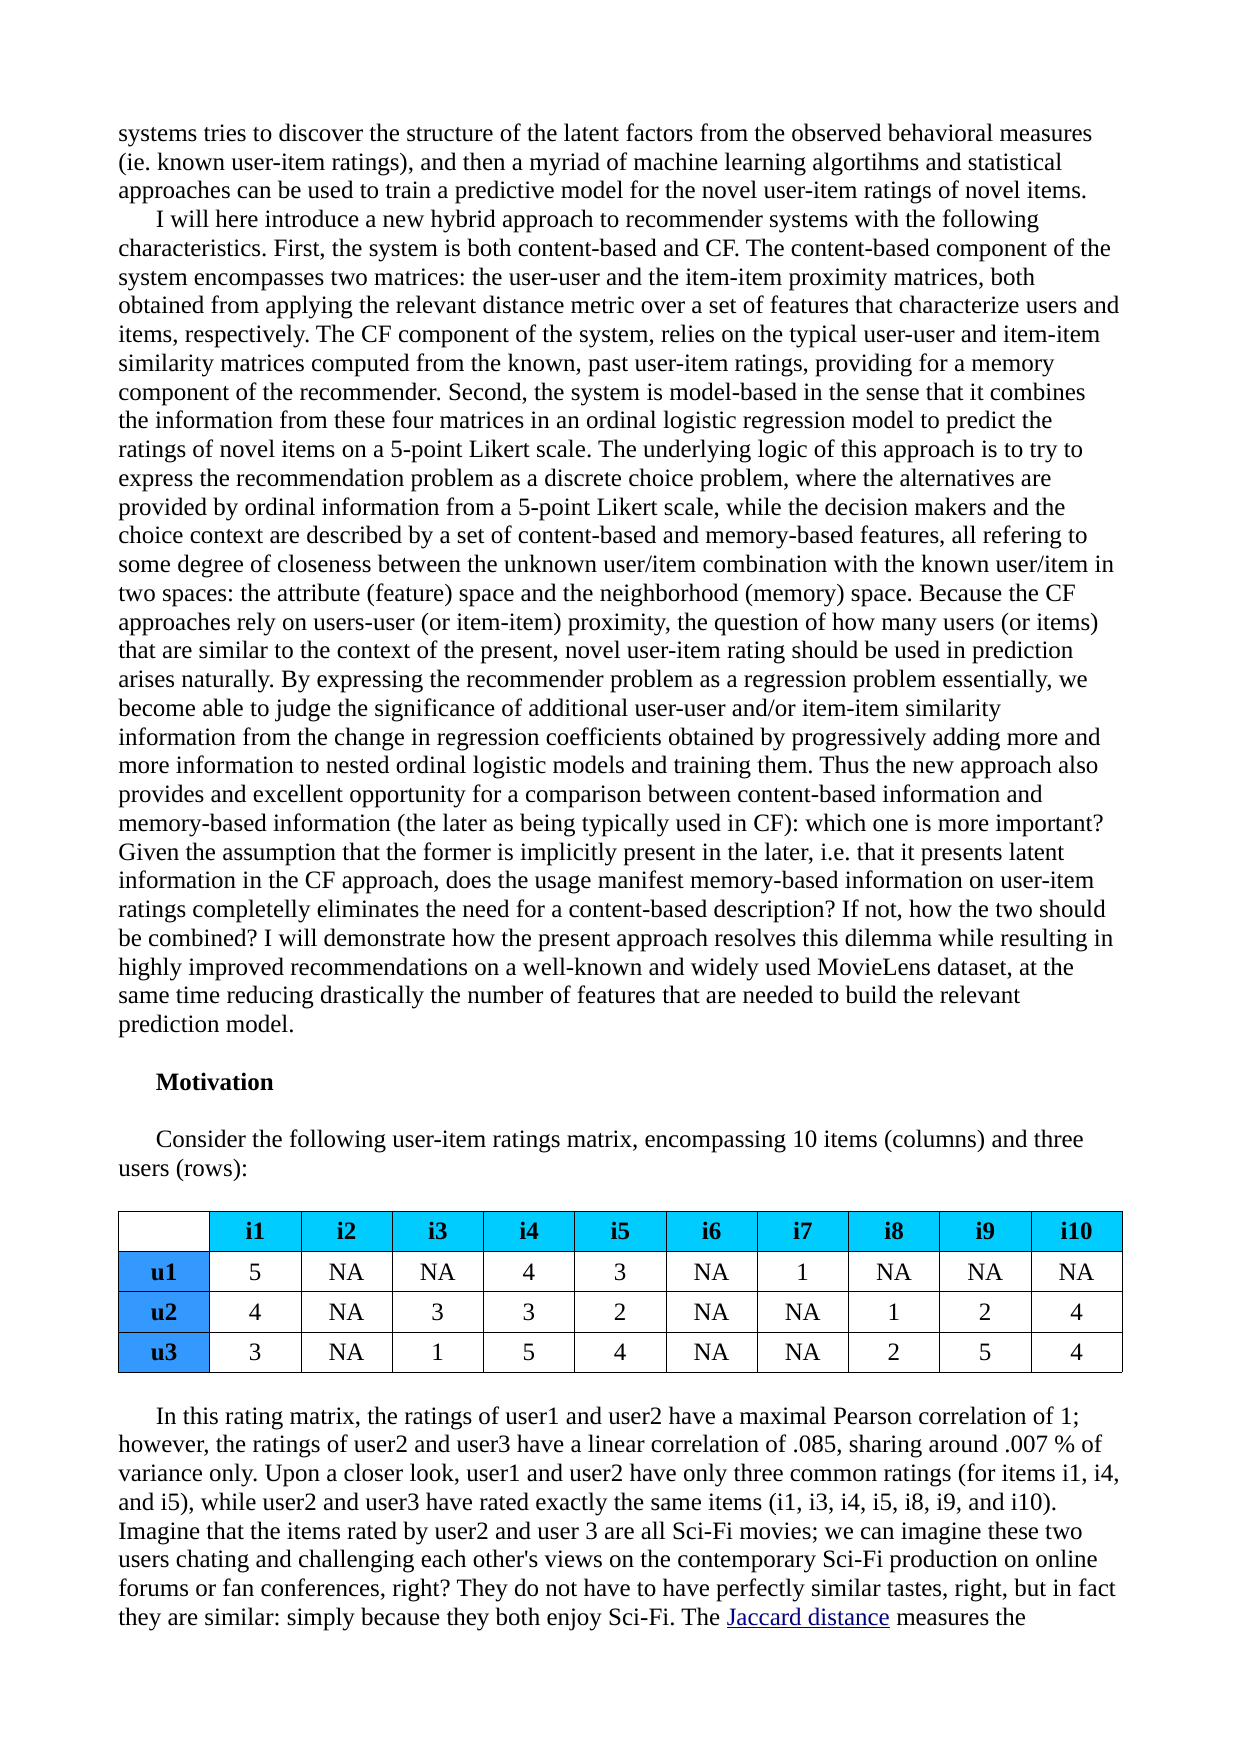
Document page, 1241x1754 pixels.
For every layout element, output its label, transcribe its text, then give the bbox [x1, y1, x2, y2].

text In this rating matrix, the ratings of user1 and user2 have a maximal Pearson correlation of 1; however, the ratings of user2 and user3 have a linear correlation of .085, sharing around .007 % of variance only. Upon a closer look, user1 and user2 have only three common ratings (for items i1, i4, and i5), while user2 and user3 have rated exactly the same items (i1, i3, i4, i5, i8, i9, and i10). Imagine that the items rated by user2 and user 3 are all Sci-Fi movies; we can imagine these two users chating and challenging each other's views on the contemporary Sci-Fi production on online forums or fan conferences, right? They do not have to have perfectly similar tastes, right, but in fact they are similar: simply because they both enjoy Sci-Fi. The Jaccard distance measures the [118, 1401, 1122, 1631]
table_cell NA [758, 1333, 848, 1372]
table_cell 1 [758, 1252, 848, 1291]
table_header i3 [393, 1212, 483, 1251]
table_cell NA [849, 1252, 939, 1291]
table_header i10 [1032, 1212, 1122, 1251]
table_cell 5 [940, 1333, 1031, 1372]
table_cell 4 [1032, 1292, 1122, 1332]
table_cell 4 [210, 1292, 301, 1332]
table_cell NA [302, 1252, 392, 1291]
table_header [119, 1212, 209, 1251]
table_cell 2 [849, 1333, 939, 1372]
table_header i5 [575, 1212, 666, 1251]
table_cell NA [1032, 1252, 1122, 1291]
table_cell NA [667, 1252, 757, 1291]
table_cell 4 [484, 1252, 574, 1291]
table_cell NA [667, 1333, 757, 1372]
table_header i7 [758, 1212, 848, 1251]
table_cell NA [393, 1252, 483, 1291]
table_header i9 [940, 1212, 1031, 1251]
table_header i4 [484, 1212, 574, 1251]
table_cell NA [302, 1333, 392, 1372]
table_cell u1 [119, 1252, 209, 1291]
table_cell 3 [210, 1333, 301, 1372]
table_cell 2 [575, 1292, 666, 1332]
table_header i8 [849, 1212, 939, 1251]
table_cell 3 [575, 1252, 666, 1291]
table_header i1 [210, 1212, 301, 1251]
table_cell 1 [849, 1292, 939, 1332]
table_cell 3 [484, 1292, 574, 1332]
table_cell NA [667, 1292, 757, 1332]
text Consider the following user-item ratings matrix, encompassing 10 items (columns) and three users (rows): [118, 1124, 1122, 1182]
table_cell u3 [119, 1333, 209, 1372]
table_cell 1 [393, 1333, 483, 1372]
table_cell NA [302, 1292, 392, 1332]
table_cell 3 [393, 1292, 483, 1332]
text I will here introduce a new hybrid approach to recommender systems with the following characteristics. First, the system is both content-based and CF. The content-based component of the system encompasses two matrices: the user-user and the item-item proximity matrices, both obtained from applying the relevant distance metric over a set of features that characterize users and items, respectively. The CF component of the system, relies on the typical user-user and item-item similarity matrices computed from the known, past user-item ratings, providing for a memory component of the recommender. Second, the system is model-based in the sense that it combines the information from these four matrices in an ordinal logistic regression model to predict the ratings of novel items on a 5-point Likert scale. The underlying logic of this approach is to try to express the recommendation problem as a discrete choice problem, where the alternatives are provided by ordinal information from a 5-point Likert scale, while the decision makers and the choice context are described by a set of content-based and memory-based features, all refering to some degree of closeness between the unknown user/item combination with the known user/item in two spaces: the attribute (feature) space and the neighborhood (memory) space. Because the CF approaches rely on users-user (or item-item) proximity, the question of how many users (or items) that are similar to the context of the present, novel user-item rating should be used in prediction arises naturally. By expressing the recommender problem as a regression problem essentially, we become able to judge the significance of additional user-user and/or item-item similarity information from the change in regression coefficients obtained by progressively adding more and more information to nested ordinal logistic models and training them. Thus the new approach also provides and excellent opportunity for a comparison between content-based information and memory-based information (the later as being typically used in CF): which one is more important? Given the assumption that the former is implicitly present in the later, i.e. that it presents latent information in the CF approach, does the usage manifest memory-based information on user-item ratings completelly eliminates the need for a content-based description? If not, how the two should be combined? I will demonstrate how the present approach resolves this dilemma while resulting in highly improved recommendations on a well-known and widely used MovieLens dataset, at the same time reducing drastically the number of features that are needed to build the relevant prediction model. [118, 204, 1122, 1038]
table_cell NA [940, 1252, 1031, 1291]
table_header i6 [667, 1212, 757, 1251]
table_cell u2 [119, 1292, 209, 1332]
table_cell 5 [484, 1333, 574, 1372]
table_cell 5 [210, 1252, 301, 1291]
table_cell 2 [940, 1292, 1031, 1332]
text systems tries to discover the structure of the latent factors from the observed behavioral measures (ie. known user-item ratings), and then a myriad of machine learning algortihms and statistical approaches can be used to train a predictive model for the novel user-item ratings of novel items. [118, 118, 1122, 204]
table_cell NA [758, 1292, 848, 1332]
text Motivation [118, 1067, 1122, 1096]
table_cell 4 [575, 1333, 666, 1372]
table_header i2 [302, 1212, 392, 1251]
table_cell 4 [1032, 1333, 1122, 1372]
